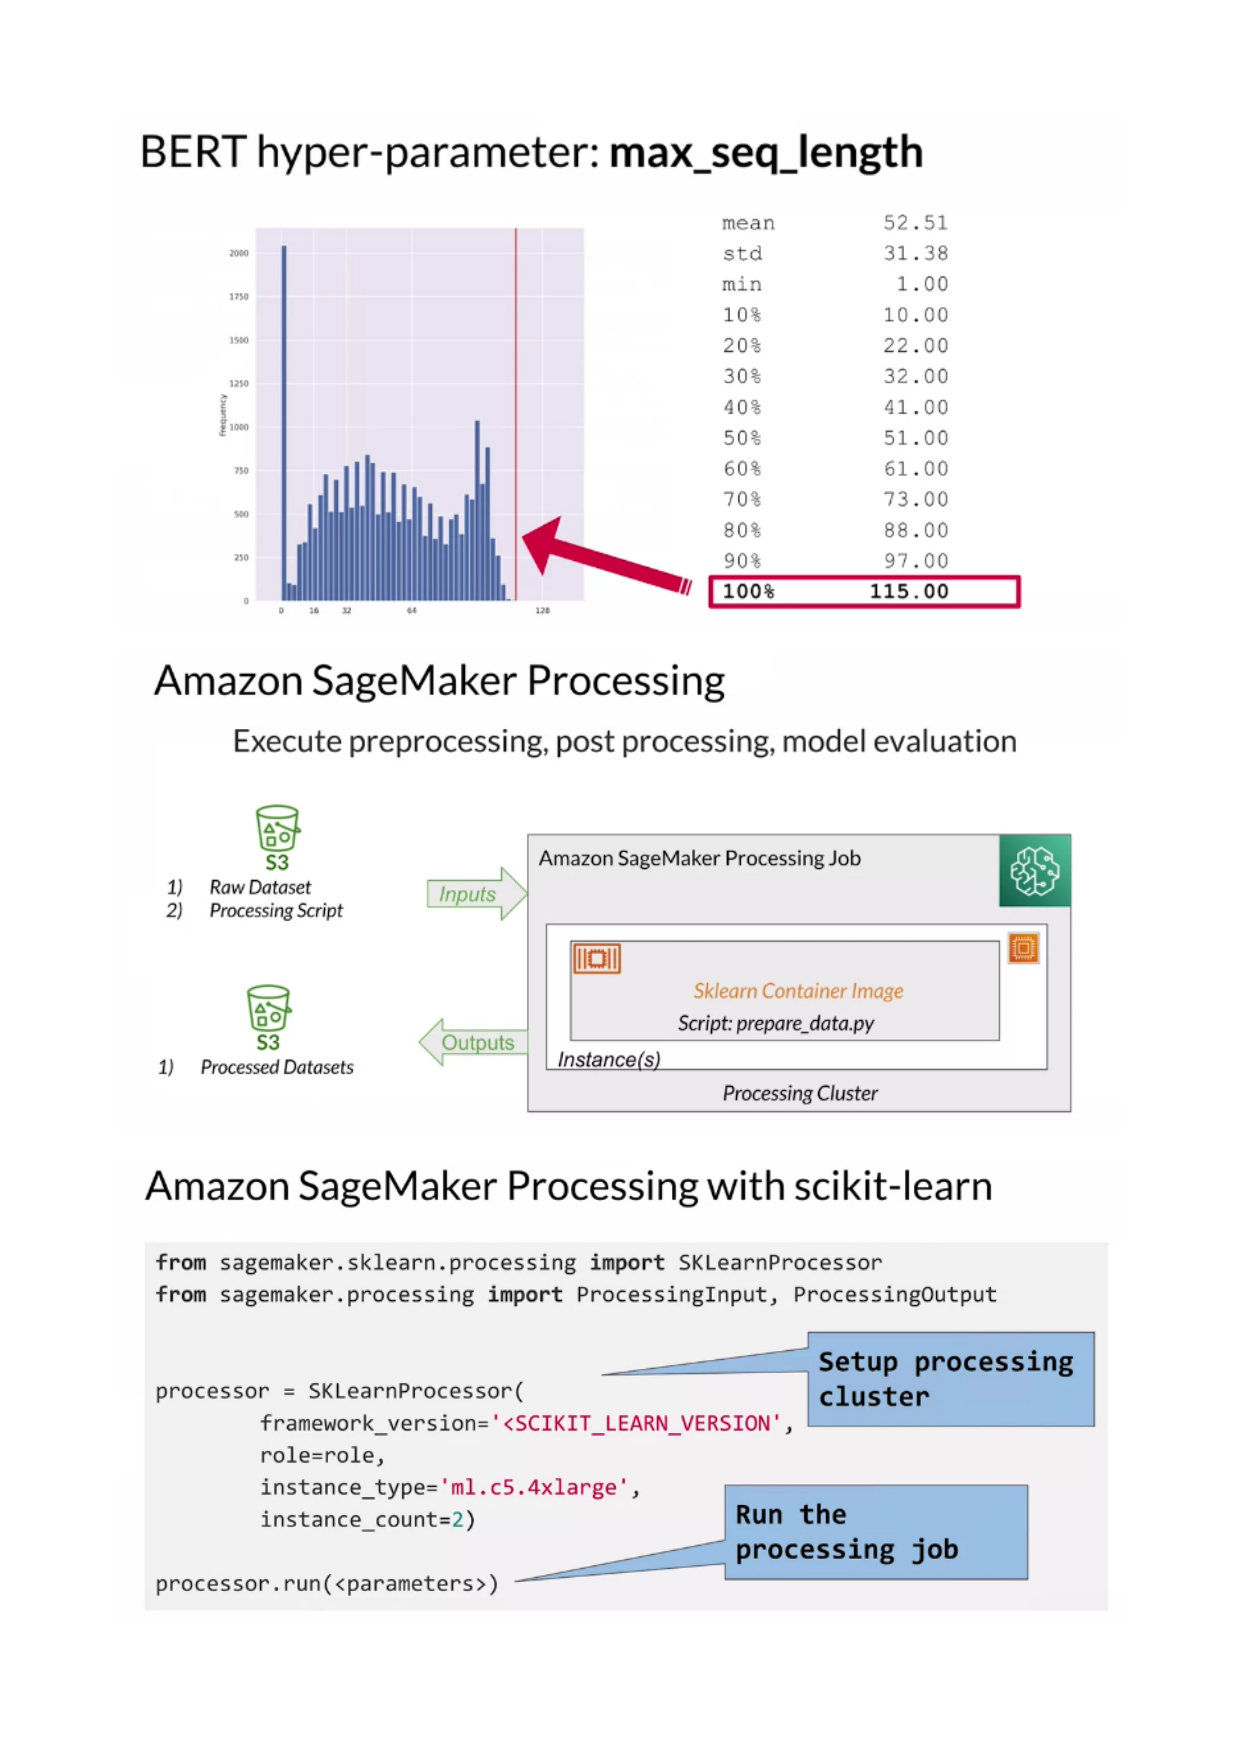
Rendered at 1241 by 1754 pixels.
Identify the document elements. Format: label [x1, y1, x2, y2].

picture [118, 118, 1123, 626]
picture [118, 1159, 1123, 1623]
picture [118, 654, 1123, 1131]
